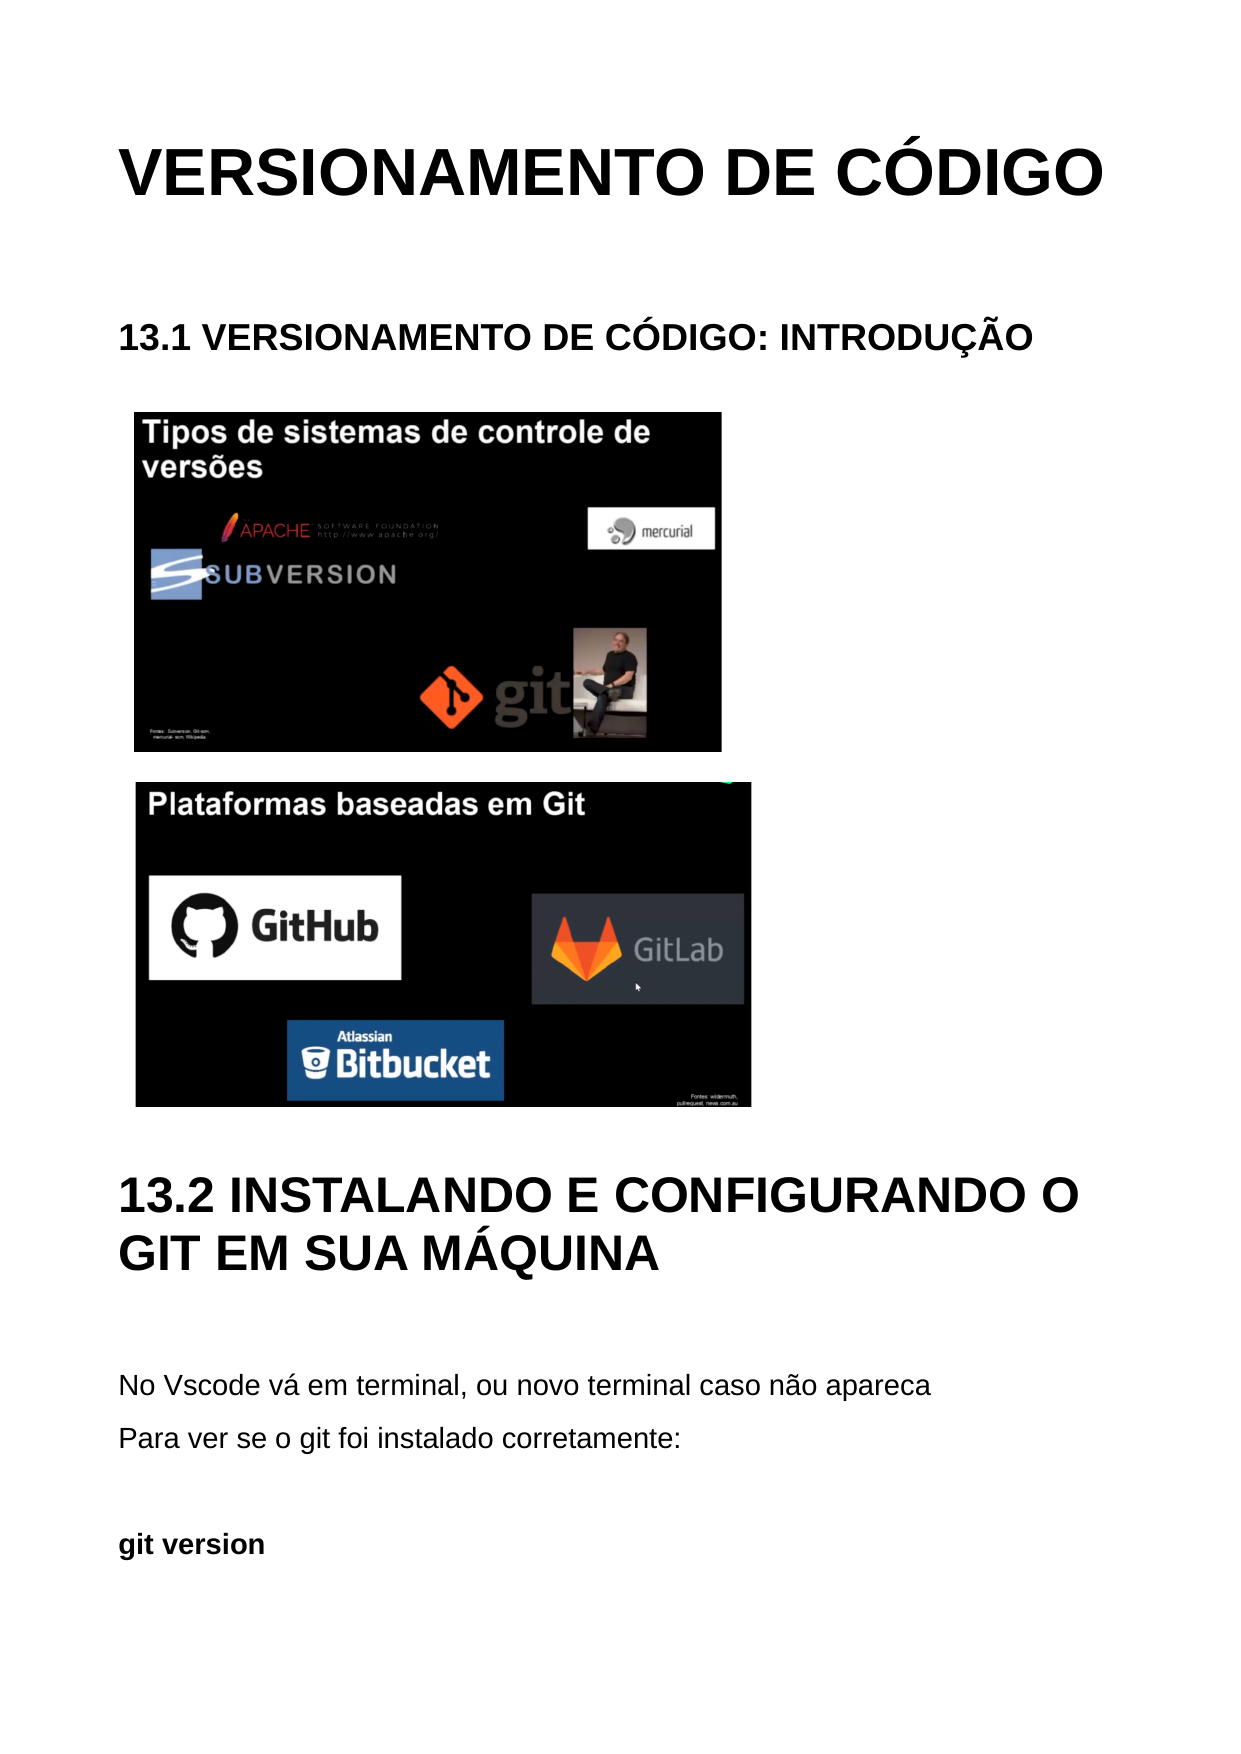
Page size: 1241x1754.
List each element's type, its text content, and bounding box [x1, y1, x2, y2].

text No Vscode vá em terminal, ou novo terminal caso não apareca [118, 1367, 1122, 1401]
picture [135, 782, 752, 1107]
picture [134, 412, 722, 752]
subtitle VERSIONAMENTO DE CÓDIGO [118, 133, 1122, 209]
text git version [118, 1527, 1122, 1560]
text Para ver se o git foi instalado corretamente: [118, 1421, 1122, 1454]
subtitle 13.1 VERSIONAMENTO DE CÓDIGO: INTRODUÇÃO [118, 315, 1122, 358]
subtitle 13.2 INSTALANDO E CONFIGURANDO O GIT EM SUA MÁQUINA [118, 1166, 1122, 1281]
